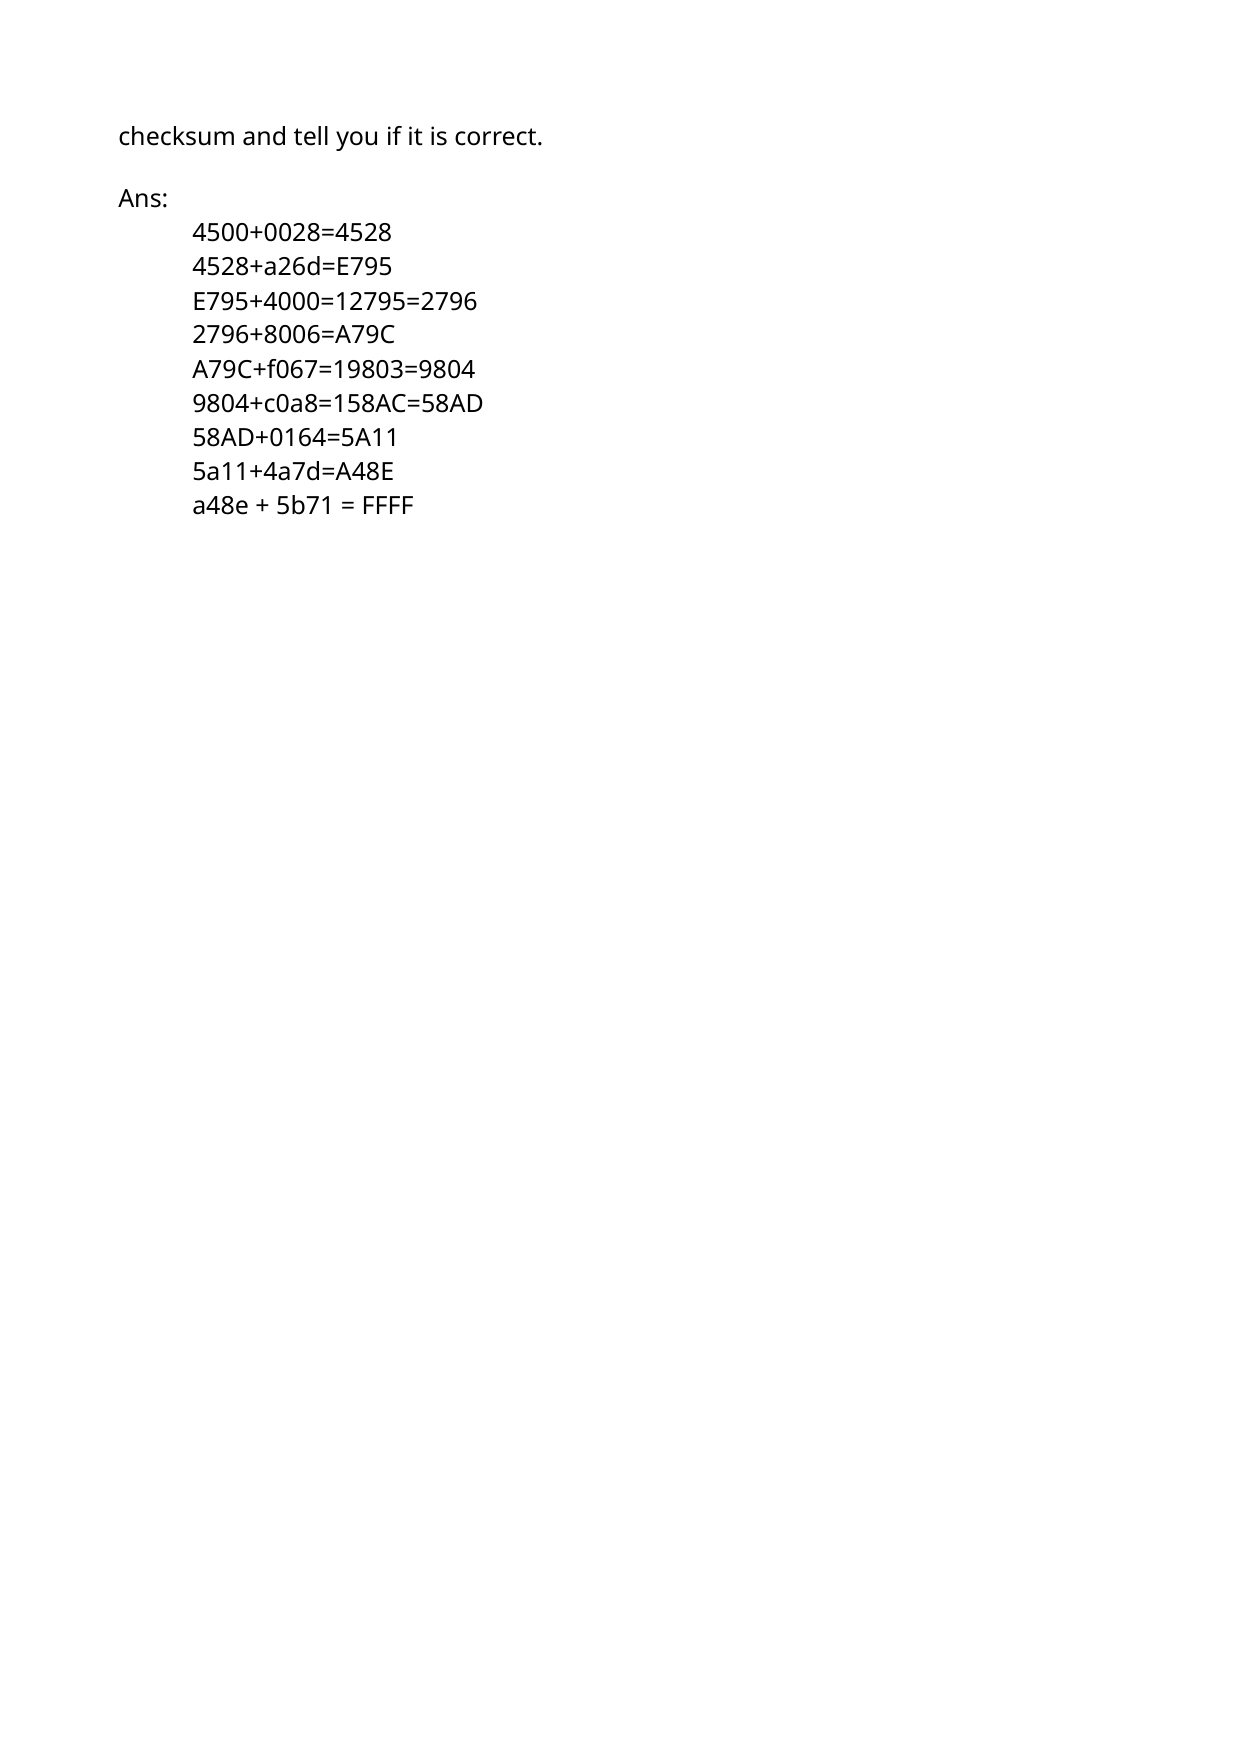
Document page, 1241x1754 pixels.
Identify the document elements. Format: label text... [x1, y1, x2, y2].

text checksum and tell you if it is correct. [118, 118, 1122, 152]
text 4500+0028=4528 4528+a26d=E795 E795+4000=12795=2796 2796+8006=A79C A79C+f067=19803=9804 9804+c0a8=158AC=58AD 58AD+0164=5A11 5a11+4a7d=A48E a48e + 5b71 = FFFF [118, 215, 1122, 522]
text Ans: [118, 181, 1122, 215]
